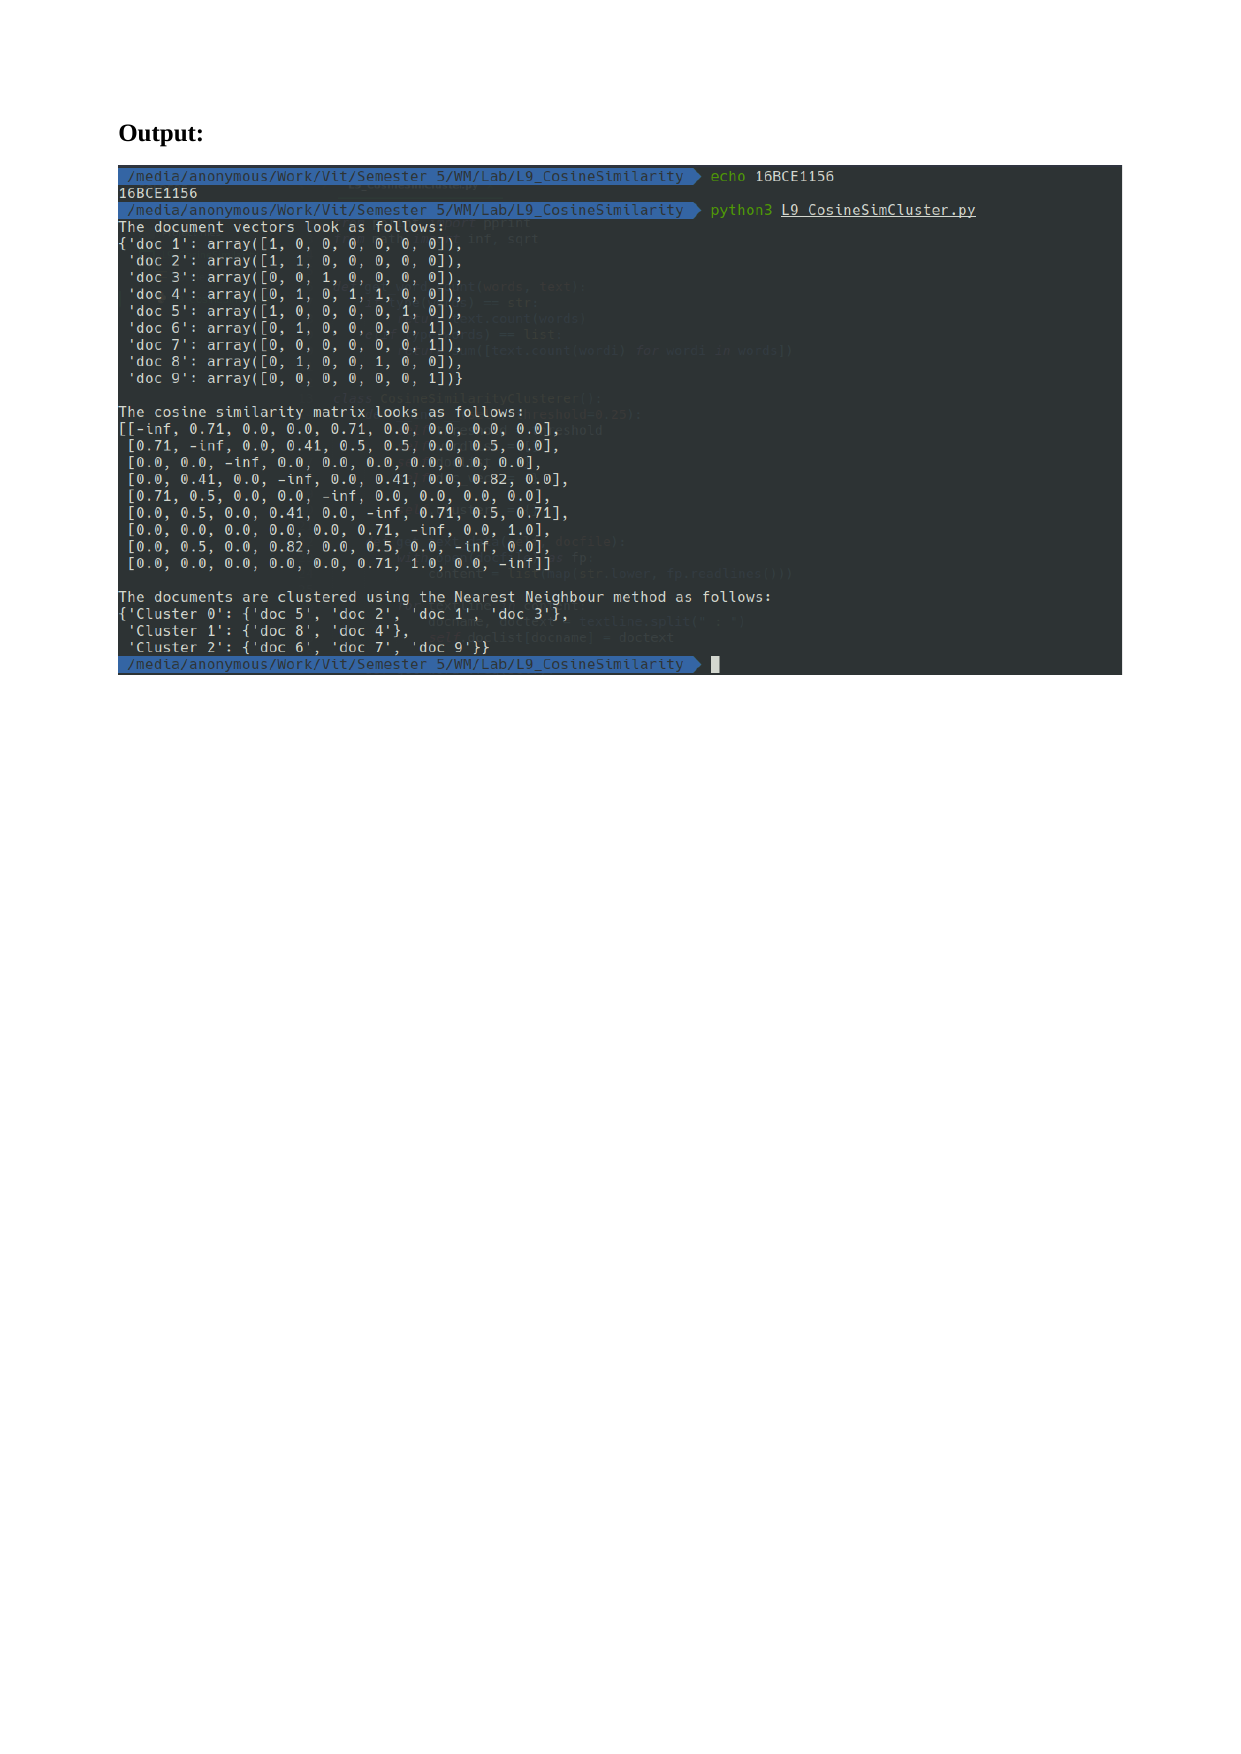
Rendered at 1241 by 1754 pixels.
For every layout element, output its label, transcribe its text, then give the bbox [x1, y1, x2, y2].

text Output: [118, 118, 1122, 147]
picture [118, 165, 1123, 675]
